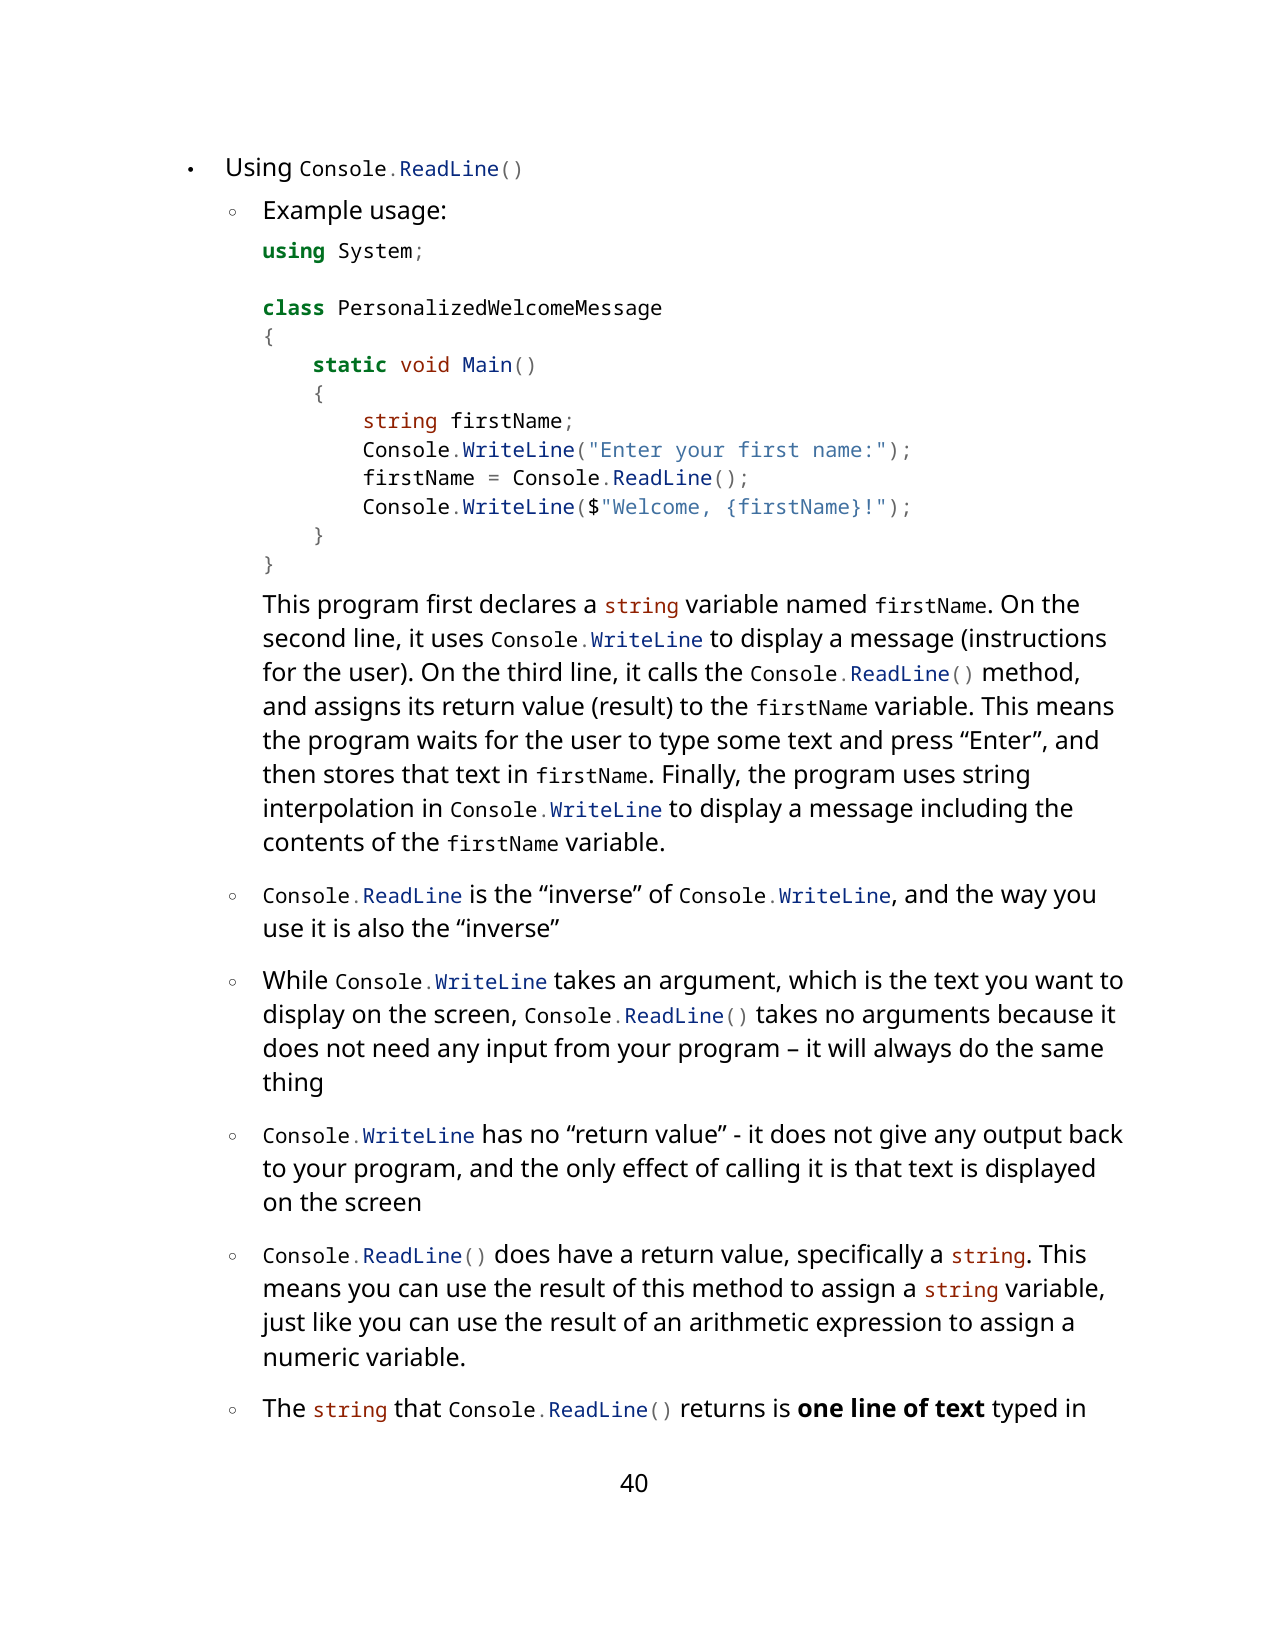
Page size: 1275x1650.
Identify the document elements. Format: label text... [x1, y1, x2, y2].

list Console.ReadLine is the “inverse” of Console.WriteLine, and the way you use it is also the “inverse” [225, 877, 1125, 945]
list This program first declares a string variable named firstName. On the second line, it uses Console.WriteLine to display a message (instructions for the user). On the third line, it calls the Console.ReadLine() method, and assigns its return value (result) to the firstName variable. This means the program waits for the user to type some text and press “Enter”, and then stores that text in firstName. Finally, the program uses string interpolation in Console.WriteLine to display a message including the contents of the firstName variable. [225, 586, 1125, 859]
list } [225, 520, 1125, 549]
list string firstName; [225, 407, 1125, 435]
list While Console.WriteLine takes an argument, which is the text you want to display on the screen, Console.ReadLine() takes no arguments because it does not need any input from your program – it will always do the same thing [225, 963, 1125, 1099]
list class PersonalizedWelcomeMessage [225, 293, 1125, 321]
list Console.WriteLine has no “return value” - it does not give any output back to your program, and the only effect of calling it is that text is displayed on the screen [225, 1117, 1125, 1219]
list The string that Console.ReadLine() returns is one line of text typed in [225, 1391, 1125, 1425]
list static void Main() [225, 350, 1125, 378]
list Console.ReadLine() does have a return value, specifically a string. This means you can use the result of this method to assign a string variable, just like you can use the result of an arithmetic expression to assign a numeric variable. [225, 1237, 1125, 1373]
list Console.WriteLine($"Welcome, {firstName}!"); [225, 492, 1125, 520]
list Using Console.ReadLine() [187, 150, 1125, 184]
list { [225, 321, 1125, 350]
list { [225, 378, 1125, 407]
list Console.WriteLine("Enter your first name:"); [225, 435, 1125, 463]
list } [225, 549, 1125, 577]
list firstName = Console.ReadLine(); [225, 463, 1125, 492]
list Example usage: [225, 193, 1125, 227]
list using System; [225, 236, 1125, 264]
